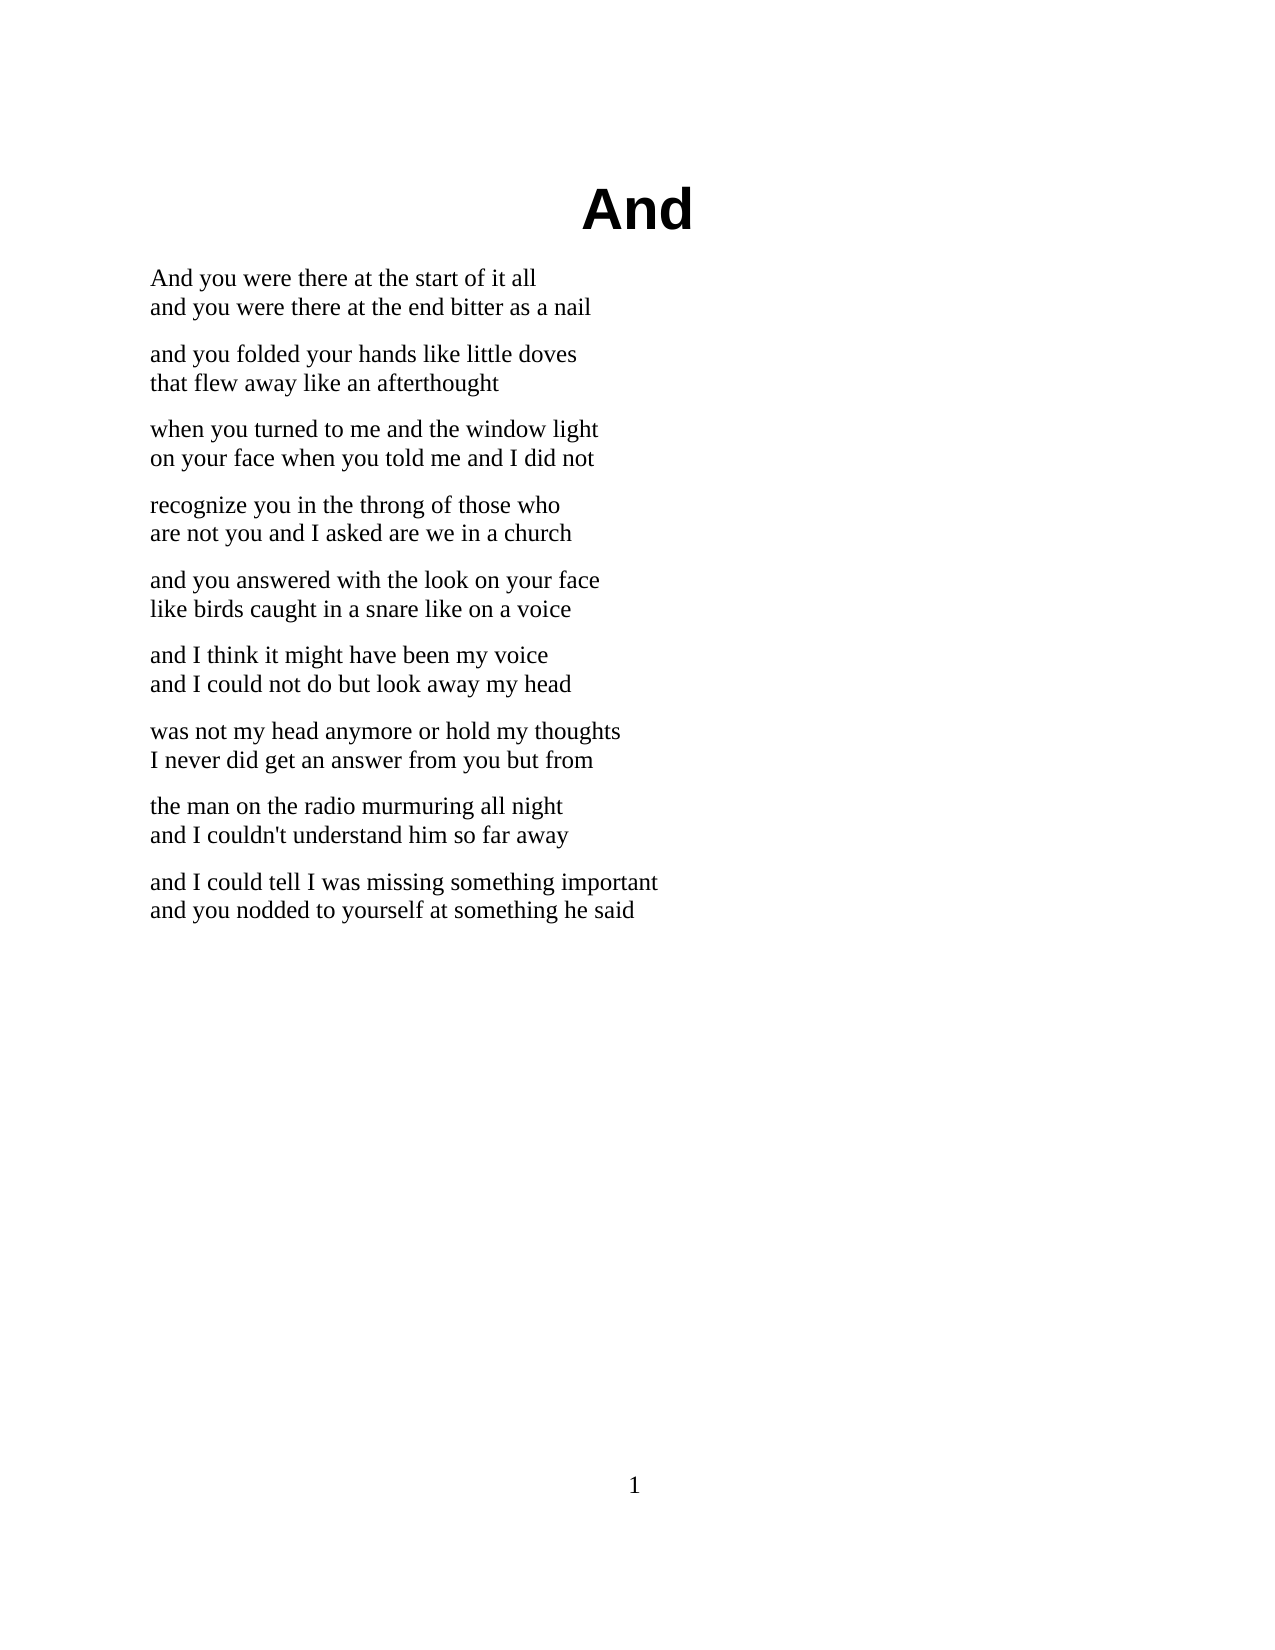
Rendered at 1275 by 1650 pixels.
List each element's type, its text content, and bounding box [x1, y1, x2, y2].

text was not my head anymore or hold my thoughts I never did get an answer from you but from [150, 716, 1125, 773]
text And you were there at the start of it all and you were there at the end bitter as a nail [150, 263, 1125, 321]
text and you folded your hands like little doves that flew away like an afterthought [150, 339, 1125, 396]
text and you answered with the look on your face like birds caught in a snare like on a voice [150, 565, 1125, 623]
text the man on the radio murmuring all night and I couldn't understand him so far away [150, 791, 1125, 849]
text when you turned to me and the window light on your face when you told me and I did not [150, 414, 1125, 472]
text recognize you in the throng of those who are not you and I asked are we in a church [150, 490, 1125, 547]
title And [150, 175, 1125, 242]
text and I could tell I was missing something important and you nodded to yourself at something he said [150, 867, 1125, 924]
text and I think it might have been my voice and I could not do but look away my head [150, 641, 1125, 698]
